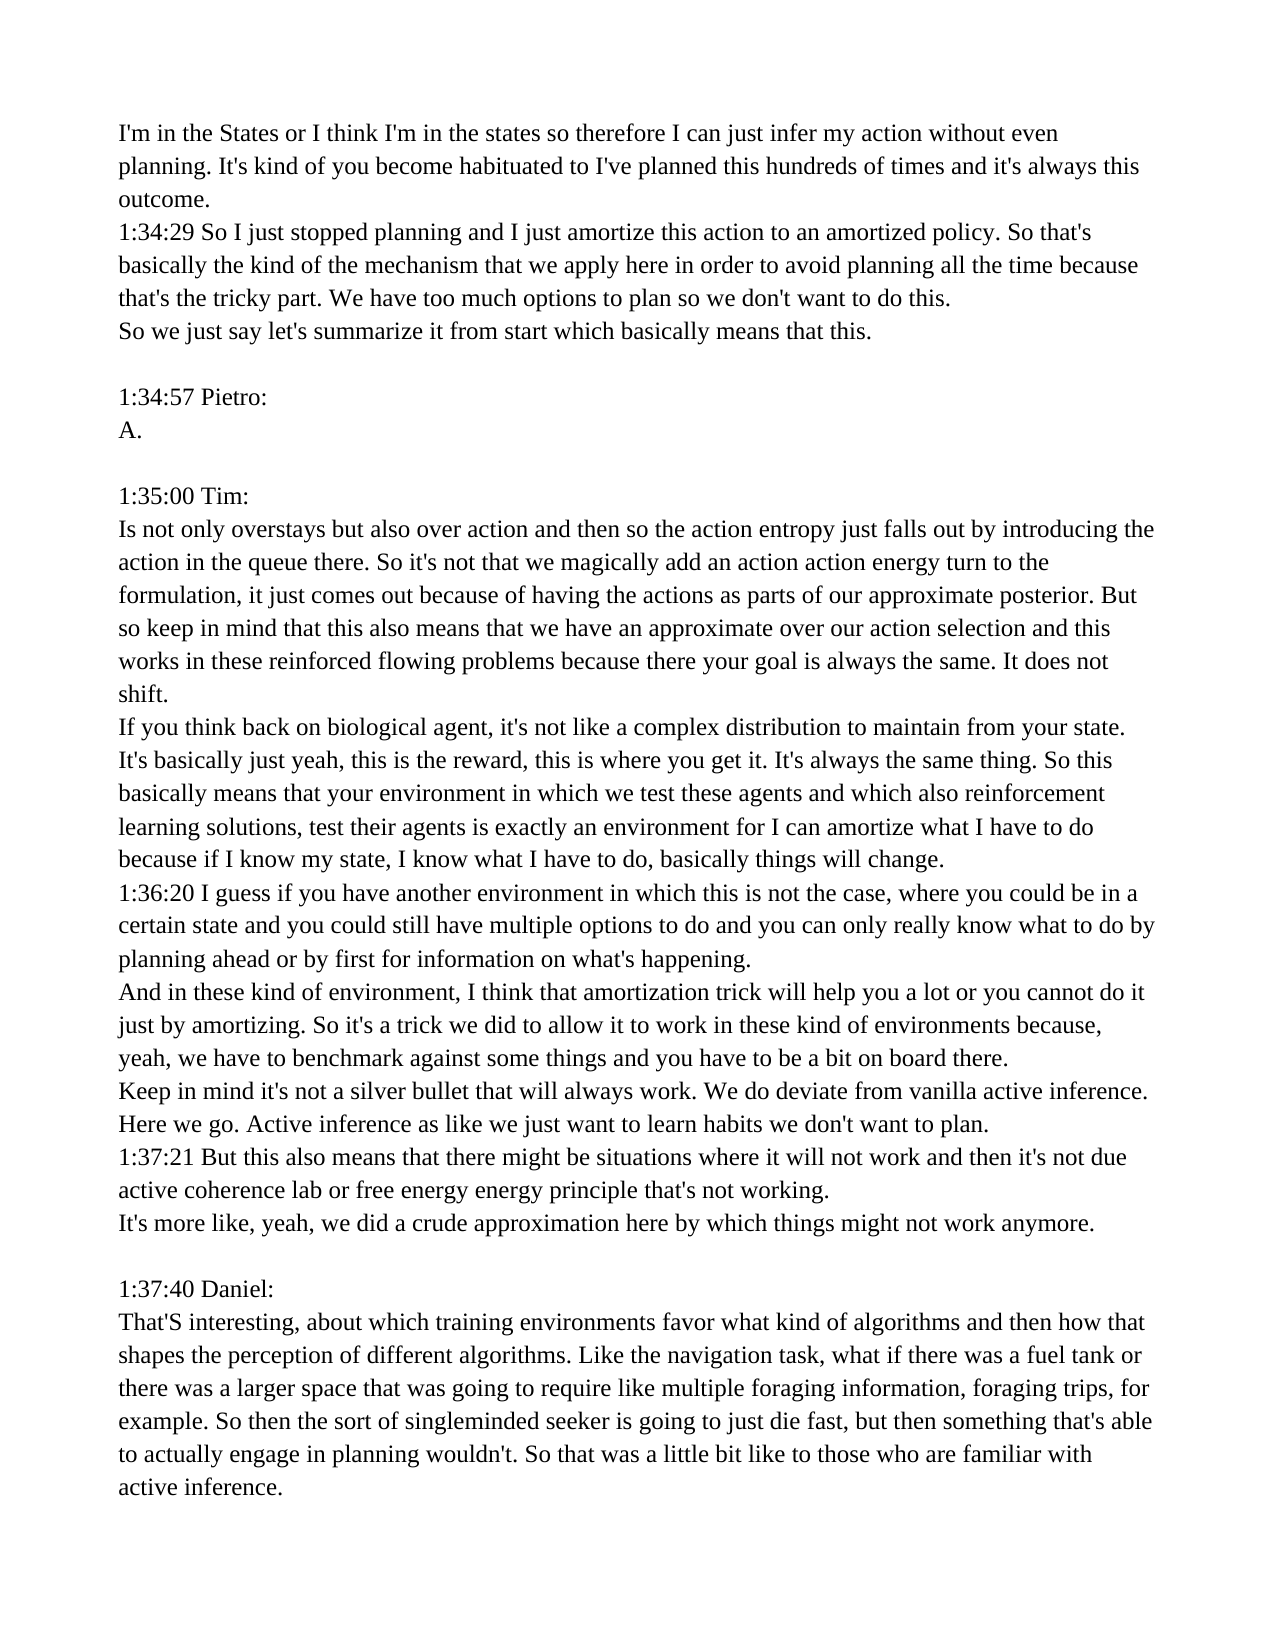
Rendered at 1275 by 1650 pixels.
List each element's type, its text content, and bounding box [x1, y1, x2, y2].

text Keep in mind it's not a silver bullet that will always work. We do deviate from vanilla active inference. Here we go. Active inference as like we just want to learn habits we don't want to plan. [118, 1076, 1157, 1137]
text A. [118, 415, 1157, 444]
text 1:35:00 Tim: [118, 481, 1157, 510]
text I'm in the States or I think I'm in the states so therefore I can just infer my action without even planning. It's kind of you become habituated to I've planned this hundreds of times and it's always this outcome. [118, 118, 1157, 213]
text If you think back on biological agent, it's not like a complex distribution to maintain from your state. It's basically just yeah, this is the reward, this is where you get it. It's always the same thing. So this basically means that your environment in which we test these agents and which also reinforcement learning solutions, test their agents is exactly an environment for I can amortize what I have to do because if I know my state, I know what I have to do, basically things will change. [118, 712, 1157, 873]
text 1:37:40 Daniel: [118, 1274, 1157, 1303]
text Is not only overstays but also over action and then so the action entropy just falls out by introducing the action in the queue there. So it's not that we magically add an action action energy turn to the formulation, it just comes out because of having the actions as parts of our approximate posterior. But so keep in mind that this also means that we have an approximate over our action selection and this works in these reinforced flowing problems because there your goal is always the same. It does not shift. [118, 514, 1157, 708]
text It's more like, yeah, we did a crude approximation here by which things might not work anymore. [118, 1208, 1157, 1237]
text And in these kind of environment, I think that amortization trick will help you a lot or you cannot do it just by amortizing. So it's a trick we did to allow it to work in these kind of environments because, yeah, we have to benchmark against some things and you have to be a bit on board there. [118, 977, 1157, 1071]
text 1:37:21 But this also means that there might be situations where it will not work and then it's not due active coherence lab or free energy energy principle that's not working. [118, 1142, 1157, 1203]
text 1:36:20 I guess if you have another environment in which this is not the case, where you could be in a certain state and you could still have multiple options to do and you can only really know what to do by planning ahead or by first for information on what's happening. [118, 878, 1157, 972]
text So we just say let's summarize it from start which basically means that this. [118, 316, 1157, 345]
text 1:34:57 Pietro: [118, 382, 1157, 411]
text That'S interesting, about which training environments favor what kind of algorithms and then how that shapes the perception of different algorithms. Like the navigation task, what if there was a fuel tank or there was a larger space that was going to require like multiple foraging information, foraging trips, for example. So then the sort of singleminded seeker is going to just die fast, but then something that's able to actually engage in planning wouldn't. So that was a little bit like to those who are familiar with active inference. [118, 1307, 1157, 1501]
text 1:34:29 So I just stopped planning and I just amortize this action to an amortized policy. So that's basically the kind of the mechanism that we apply here in order to avoid planning all the time because that's the tricky part. We have too much options to plan so we don't want to do this. [118, 217, 1157, 312]
